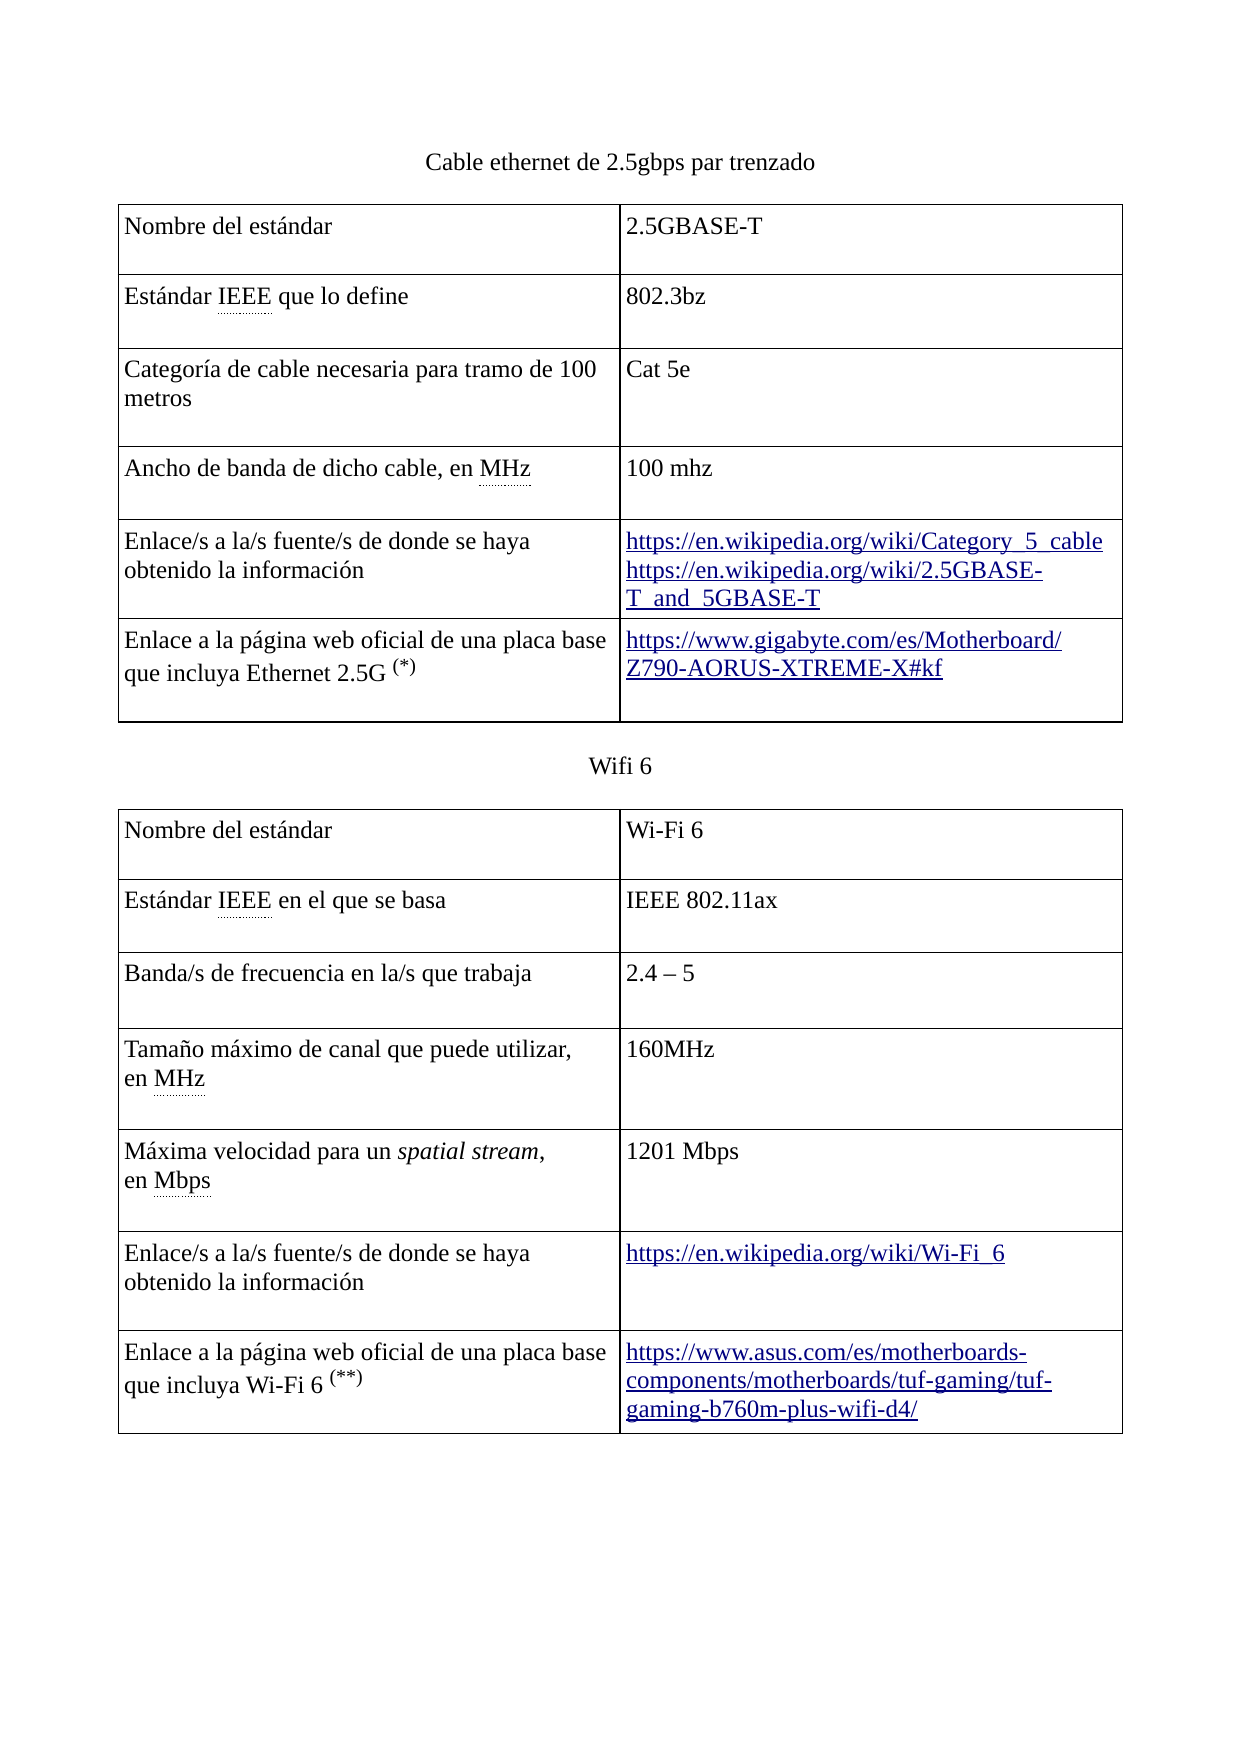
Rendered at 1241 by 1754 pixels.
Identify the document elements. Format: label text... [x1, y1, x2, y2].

table_cell Categoría de cable necesaria para tramo de 100 metros [119, 349, 619, 446]
text Wifi 6 [118, 751, 1122, 780]
table_cell 1201 Mbps [621, 1130, 1122, 1231]
table_cell 2.4 – 5 [621, 953, 1122, 1027]
table_header Nombre del estándar [119, 205, 619, 274]
table_cell Estándar IEEE en el que se basa [119, 880, 619, 952]
table_cell Máxima velocidad para un spatial stream, en Mbps [119, 1130, 619, 1231]
table_cell Enlace/s a la/s fuente/s de donde se haya obtenido la información [119, 520, 619, 618]
table_cell IEEE 802.11ax [621, 880, 1122, 952]
table_cell Banda/s de frecuencia en la/s que trabaja [119, 953, 619, 1027]
table_header 2.5GBASE-T [621, 205, 1122, 274]
table_cell 100 mhz [621, 447, 1122, 519]
table_cell Estándar IEEE que lo define [119, 275, 619, 347]
table_cell Enlace a la página web oficial de una placa base que incluya Ethernet 2.5G (*) [119, 619, 619, 721]
table_cell Ancho de banda de dicho cable, en MHz [119, 447, 619, 519]
table_cell https://en.wikipedia.org/wiki/Category_5_cable https://en.wikipedia.org/wiki/2.5GBASE-T_and_5GBASE-T [621, 520, 1122, 618]
table_cell https://en.wikipedia.org/wiki/Wi-Fi_6 [621, 1232, 1122, 1330]
table_cell Cat 5e [621, 349, 1122, 446]
table_cell Enlace a la página web oficial de una placa base que incluya Wi-Fi 6 (**) [119, 1331, 619, 1433]
table_cell https://www.gigabyte.com/es/Motherboard/Z790-AORUS-XTREME-X#kf [621, 619, 1122, 721]
table_cell 160MHz [621, 1029, 1122, 1129]
table_cell https://www.asus.com/es/motherboards-components/motherboards/tuf-gaming/tuf-gaming-b760m-plus-wifi-d4/ [621, 1331, 1122, 1433]
table_cell 802.3bz [621, 275, 1122, 347]
table_cell Tamaño máximo de canal que puede utilizar, en MHz [119, 1029, 619, 1129]
text Cable ethernet de 2.5gbps par trenzado [118, 118, 1122, 176]
table_cell Enlace/s a la/s fuente/s de donde se haya obtenido la información [119, 1232, 619, 1330]
table_header Wi-Fi 6 [621, 810, 1122, 879]
table_header Nombre del estándar [119, 810, 619, 879]
